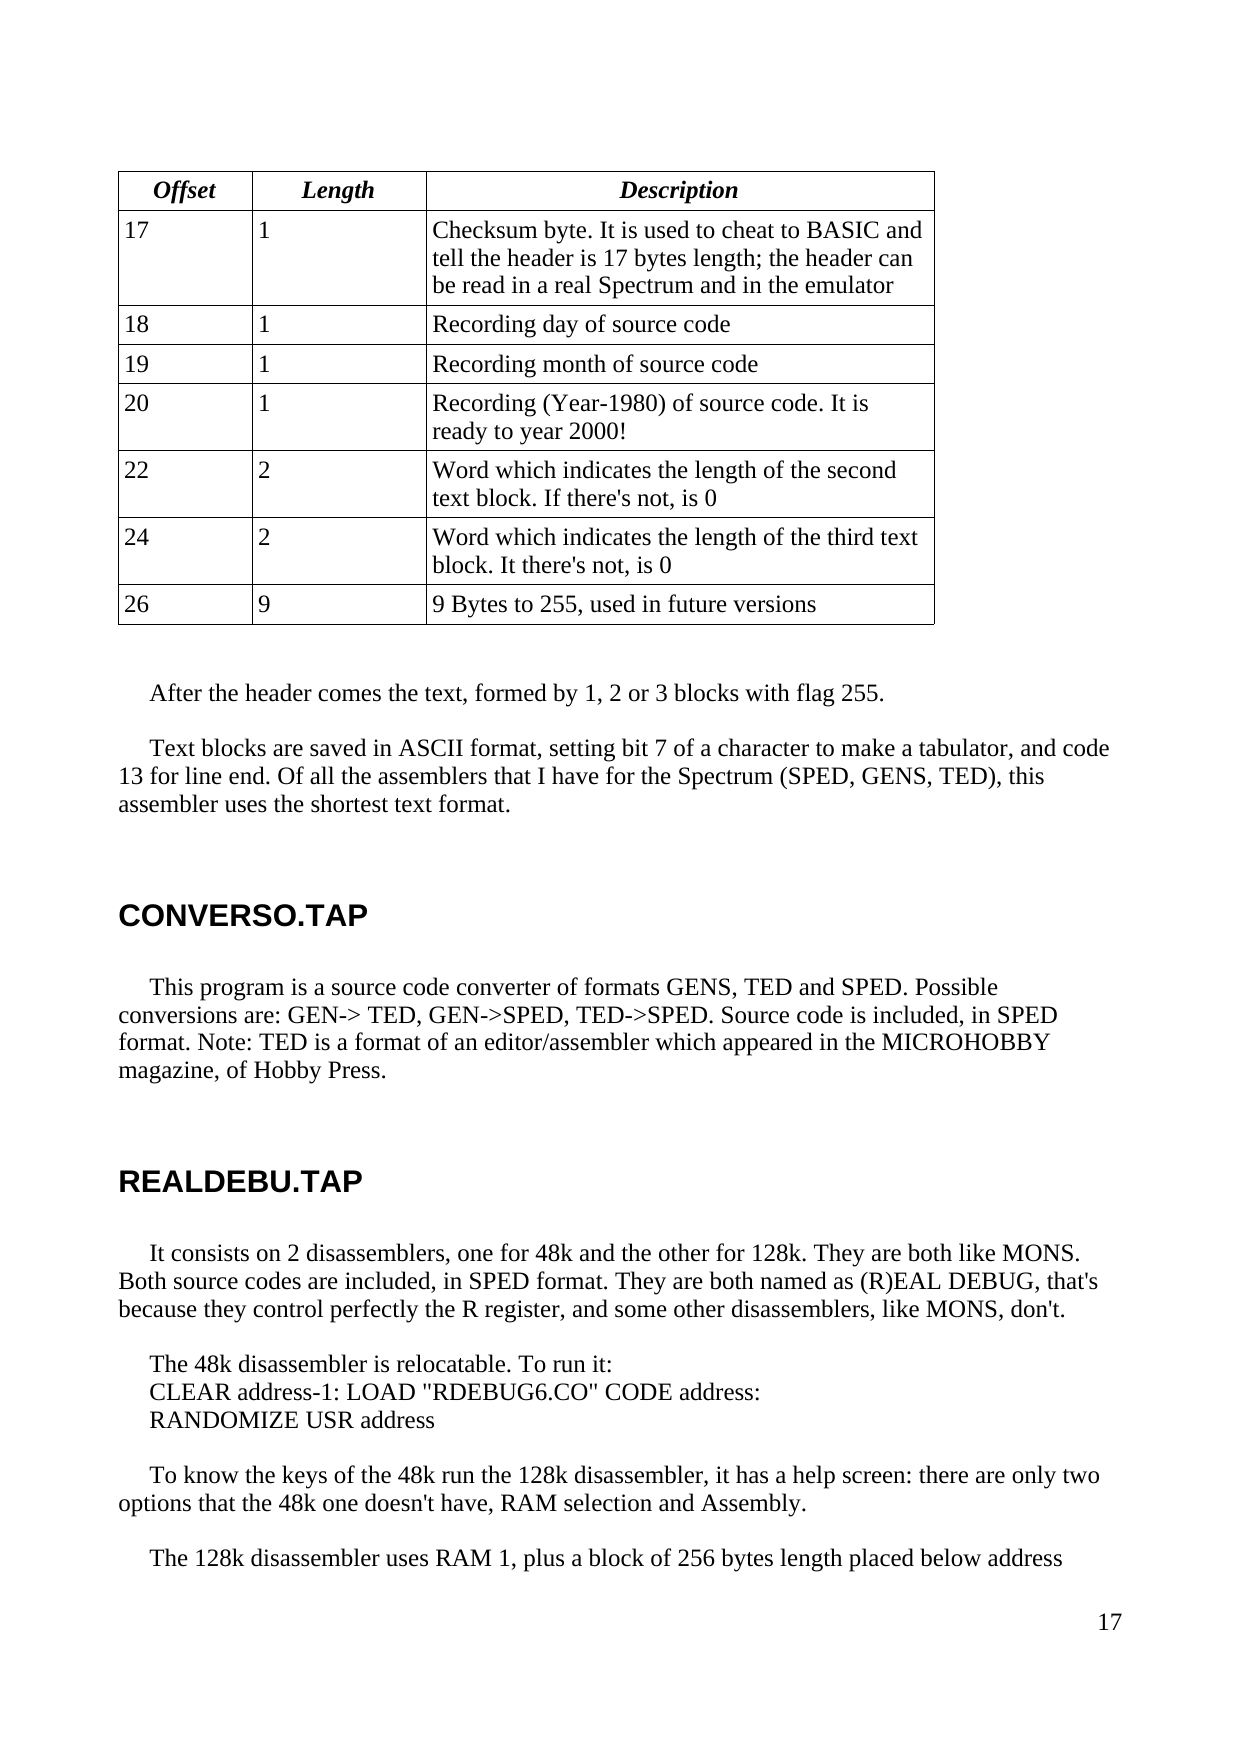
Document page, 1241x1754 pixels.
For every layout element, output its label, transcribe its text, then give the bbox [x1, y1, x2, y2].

text This program is a source code converter of formats GENS, TED and SPED. Possible conversions are: GEN-> TED, GEN->SPED, TED->SPED. Source code is included, in SPED format. Note: TED is a format of an editor/assembler which appeared in the MICROHOBBY magazine, of Hobby Press. [118, 973, 1122, 1084]
text CLEAR address-1: LOAD "RDEBUG6.CO" CODE address: [118, 1378, 1122, 1406]
text The 128k disassembler uses RAM 1, plus a block of 256 bytes length placed below address [118, 1544, 1122, 1572]
table_header Length [253, 172, 426, 210]
table_cell Recording day of source code [427, 306, 934, 344]
table_cell 19 [119, 345, 252, 383]
text RANDOMIZE USR address [118, 1406, 1122, 1433]
table_cell 9 Bytes to 255, used in future versions [427, 585, 934, 623]
text After the header comes the text, formed by 1, 2 or 3 blocks with flag 255. [118, 679, 1122, 707]
table_header Offset [119, 172, 252, 210]
table_cell Word which indicates the length of the second text block. If there's not, is 0 [427, 451, 934, 517]
subtitle CONVERSO.TAP [118, 898, 1122, 933]
table_cell 22 [119, 451, 252, 517]
table_cell 9 [253, 585, 426, 623]
table_cell 2 [253, 518, 426, 584]
text It consists on 2 disassemblers, one for 48k and the other for 128k. They are both like MONS. Both source codes are included, in SPED format. They are both named as (R)EAL DEBUG, that's because they control perfectly the R register, and some other disassemblers, like MONS, don't. [118, 1239, 1122, 1323]
subtitle REALDEBU.TAP [118, 1164, 1122, 1199]
table_cell Word which indicates the length of the third text block. It there's not, is 0 [427, 518, 934, 584]
table_cell 18 [119, 306, 252, 344]
table_cell 17 [119, 211, 252, 305]
table_cell 24 [119, 518, 252, 584]
table_cell 1 [253, 384, 426, 450]
table_cell Checksum byte. It is used to cheat to BASIC and tell the header is 17 bytes length; the header can be read in a real Spectrum and in the emulator [427, 211, 934, 305]
text To know the keys of the 48k run the 128k disassembler, it has a help screen: there are only two options that the 48k one doesn't have, RAM selection and Assembly. [118, 1461, 1122, 1517]
table_cell Recording month of source code [427, 345, 934, 383]
table_cell 1 [253, 211, 426, 305]
table_cell Recording (Year-1980) of source code. It is ready to year 2000! [427, 384, 934, 450]
table_cell 2 [253, 451, 426, 517]
table_cell 1 [253, 306, 426, 344]
table_cell 26 [119, 585, 252, 623]
table_cell 20 [119, 384, 252, 450]
table_header Description [427, 172, 934, 210]
text Text blocks are saved in ASCII format, setting bit 7 of a character to make a tabulator, and code 13 for line end. Of all the assemblers that I have for the Spectrum (SPED, GENS, TED), this assembler uses the shortest text format. [118, 734, 1122, 818]
text The 48k disassembler is relocatable. To run it: [118, 1350, 1122, 1378]
table_cell 1 [253, 345, 426, 383]
